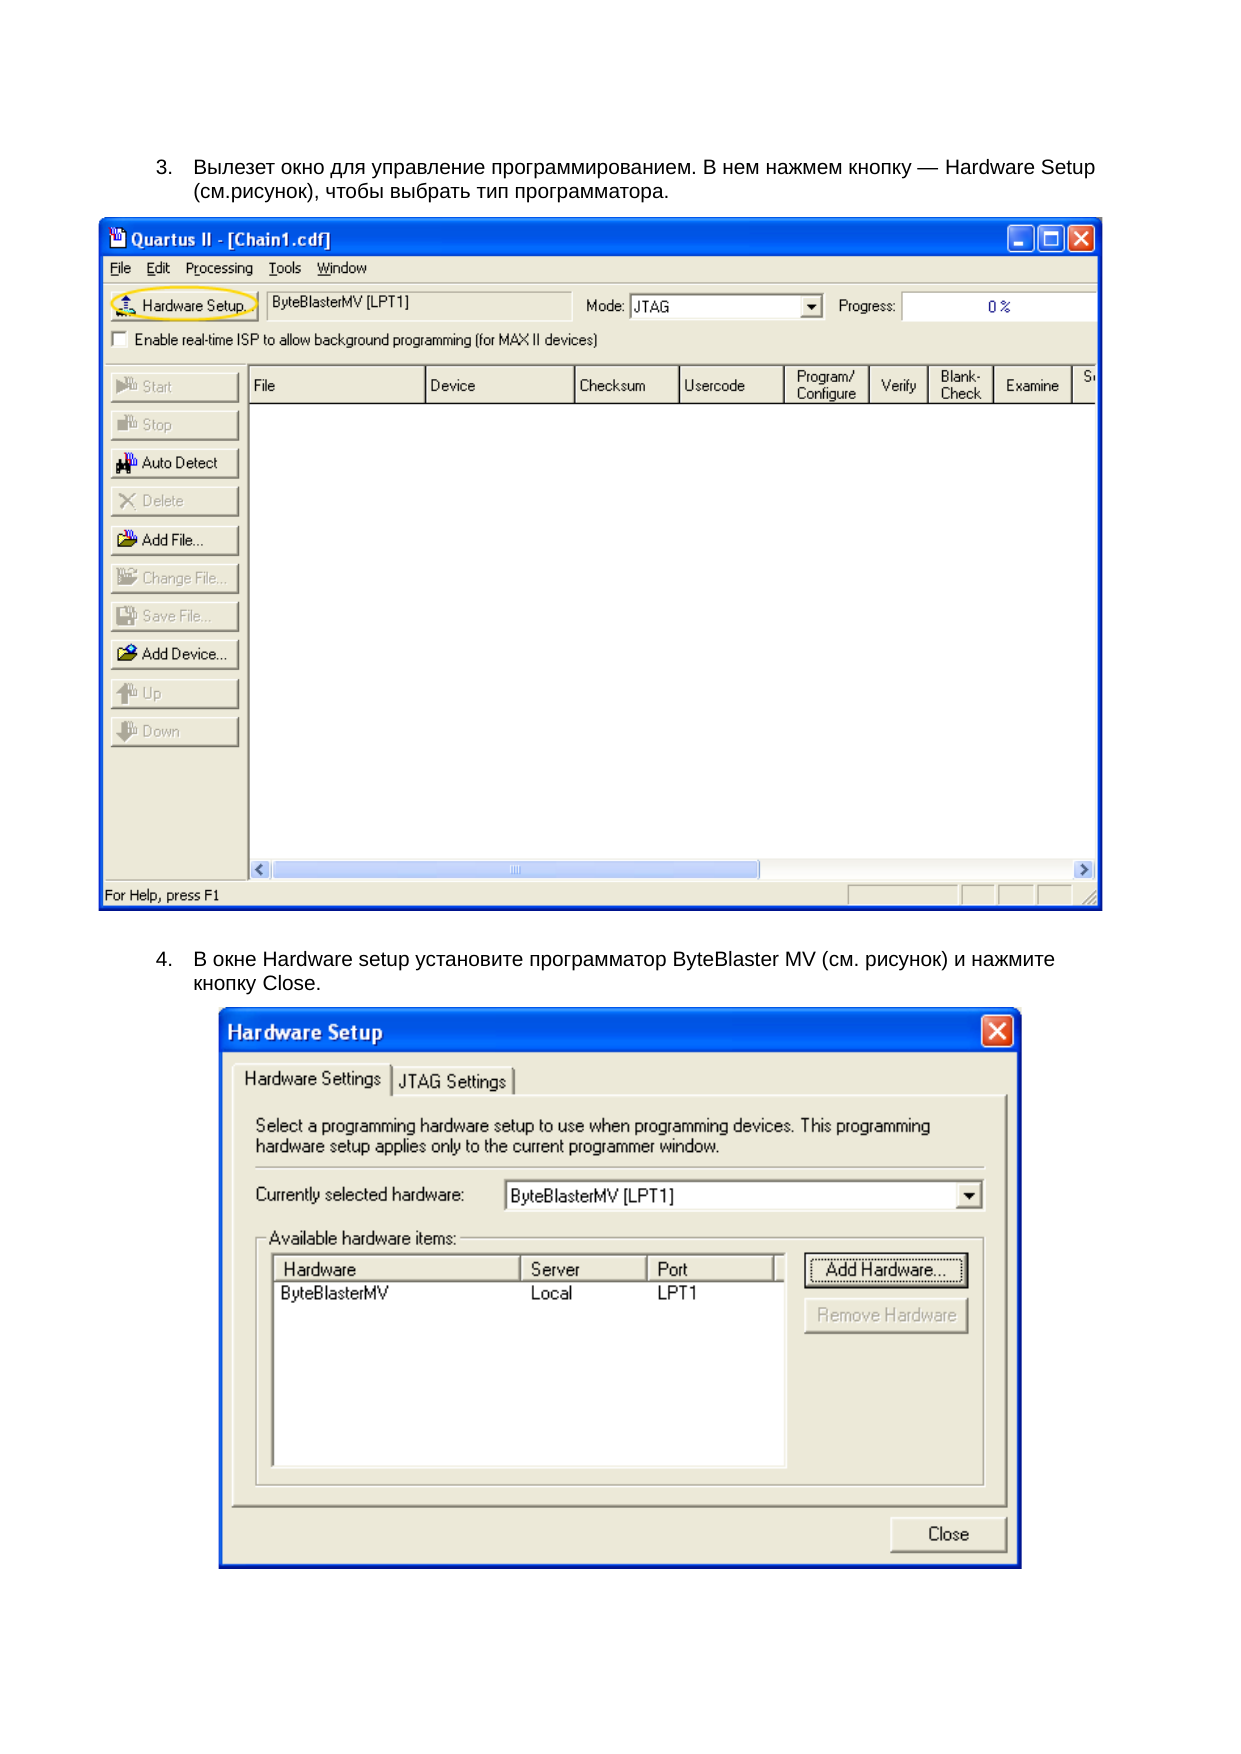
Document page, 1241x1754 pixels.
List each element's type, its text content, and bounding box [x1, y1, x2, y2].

picture [98, 217, 1103, 911]
list Вылезет окно для управление программированием. В нем нажмем кнопку — Hardware Setup (см.рисунок), чтобы выбрать тип программатора. [156, 154, 1122, 202]
list В окне Hardware setup установите программатор ByteBlaster MV (см. рисунок) и нажмите кнопку Close. [156, 947, 1122, 995]
picture [218, 1007, 1022, 1569]
